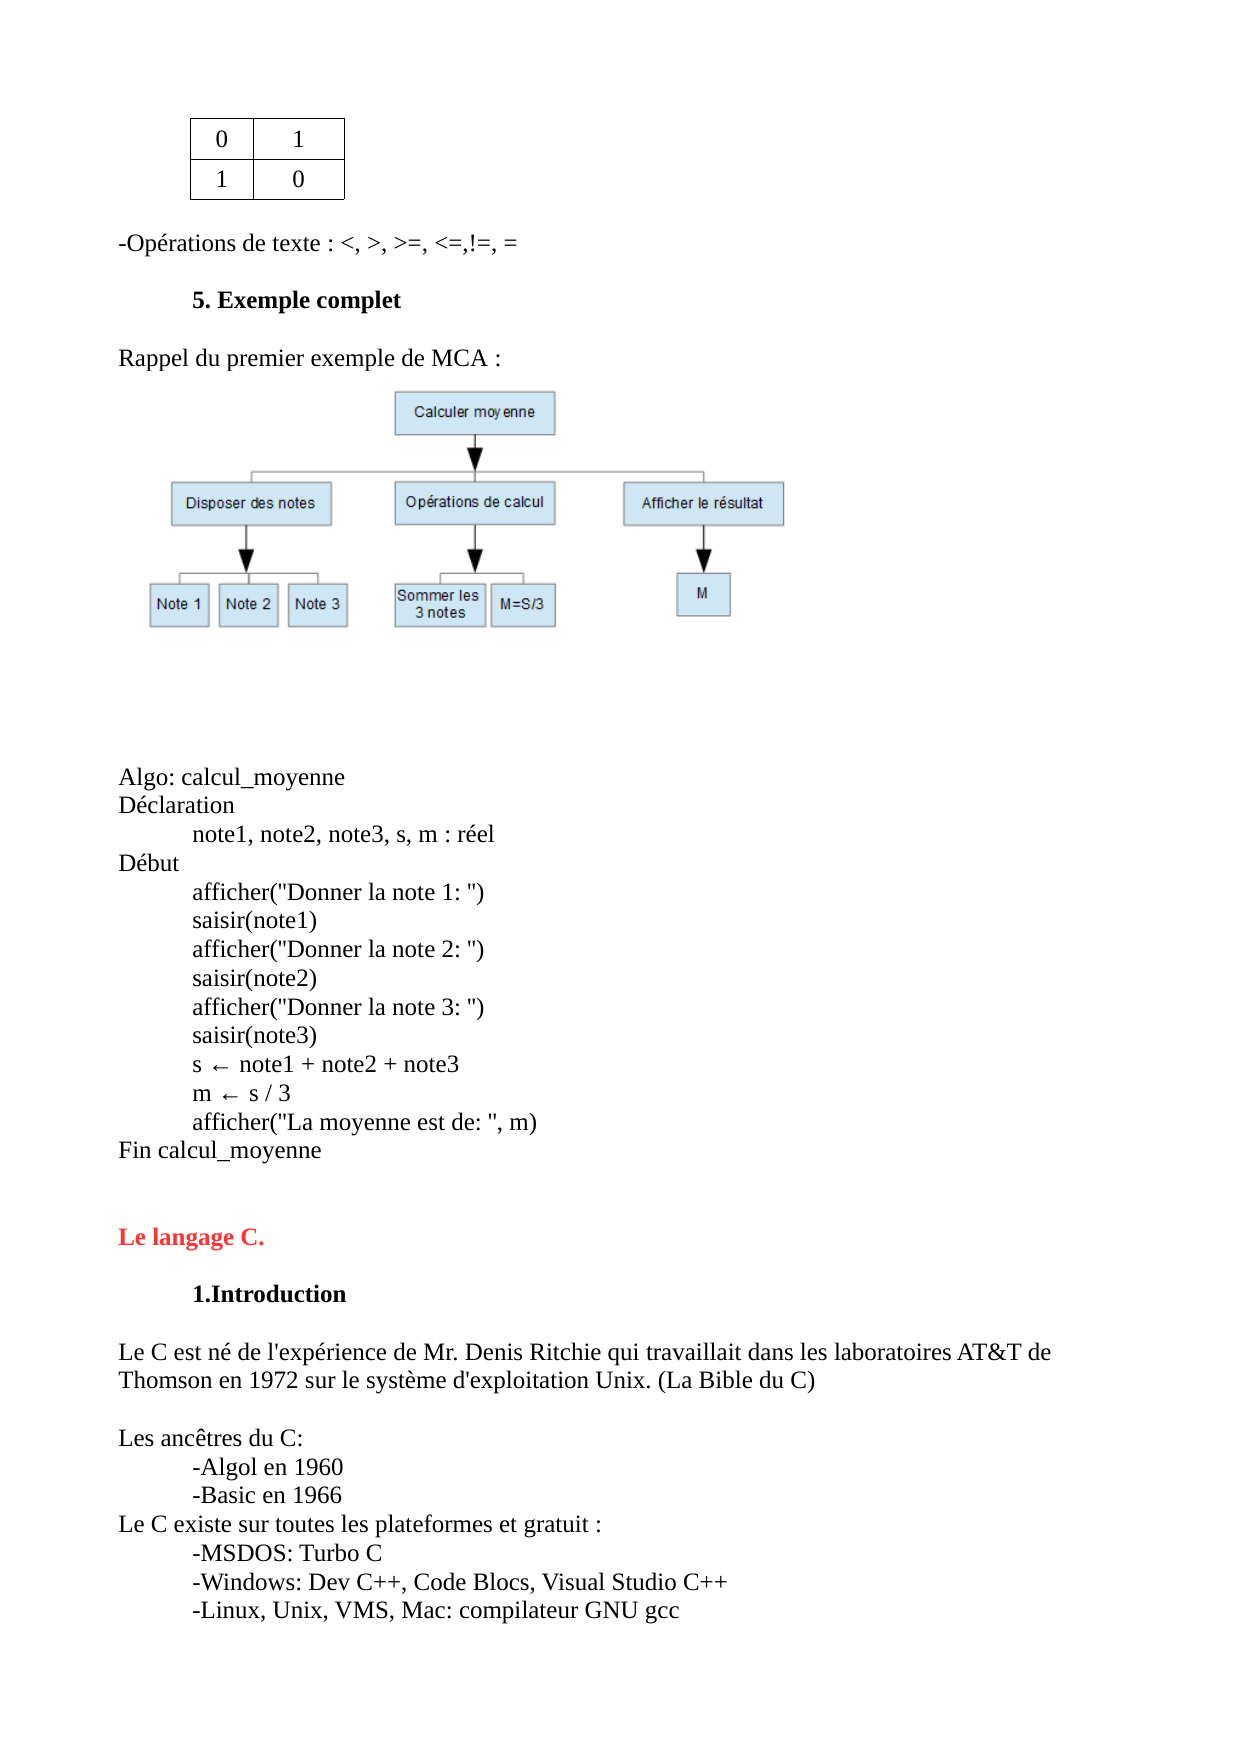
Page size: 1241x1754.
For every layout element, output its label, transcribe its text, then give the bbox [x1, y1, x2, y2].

text Les ancêtres du C: [118, 1423, 1122, 1452]
text Le langage C. [118, 1222, 1122, 1250]
text -Algol en 1960 [118, 1452, 1122, 1480]
table_cell 1 [191, 160, 253, 199]
picture [118, 371, 811, 647]
text -Linux, Unix, VMS, Mac: compilateur GNU gcc [118, 1595, 1122, 1624]
table_cell 0 [191, 119, 253, 158]
text -MSDOS: Turbo C [118, 1538, 1122, 1567]
table_cell 0 [254, 160, 344, 199]
text 1.Introduction [118, 1279, 1122, 1308]
text Le C existe sur toutes les plateformes et gratuit : [118, 1509, 1122, 1538]
text -Basic en 1966 [118, 1480, 1122, 1509]
table_cell 1 [254, 119, 344, 158]
text Le C est né de l'expérience de Mr. Denis Ritchie qui travaillait dans les laboratoires AT&T de Thomson en 1972 sur le système d'exploitation Unix. (La Bible du C) [118, 1337, 1122, 1394]
text -Windows: Dev C++, Code Blocs, Visual Studio C++ [118, 1567, 1122, 1595]
text -Opérations de texte : <, >, >=, <=,!=, = 5. Exemple complet Rappel du premier exemple de MCA : Algo: calcul_moyenne Déclaration note1, note2, note3, s, m : réel Début afficher(''Donner la note 1: '') saisir(note1) afficher(''Donner la note 2: '') saisir(note2) afficher(''Donner la note 3: '') saisir(note3) s ← note1 + note2 + note3 m ← s / 3 afficher(''La moyenne est de: '', m) Fin calcul_moyenne [118, 199, 1122, 1164]
